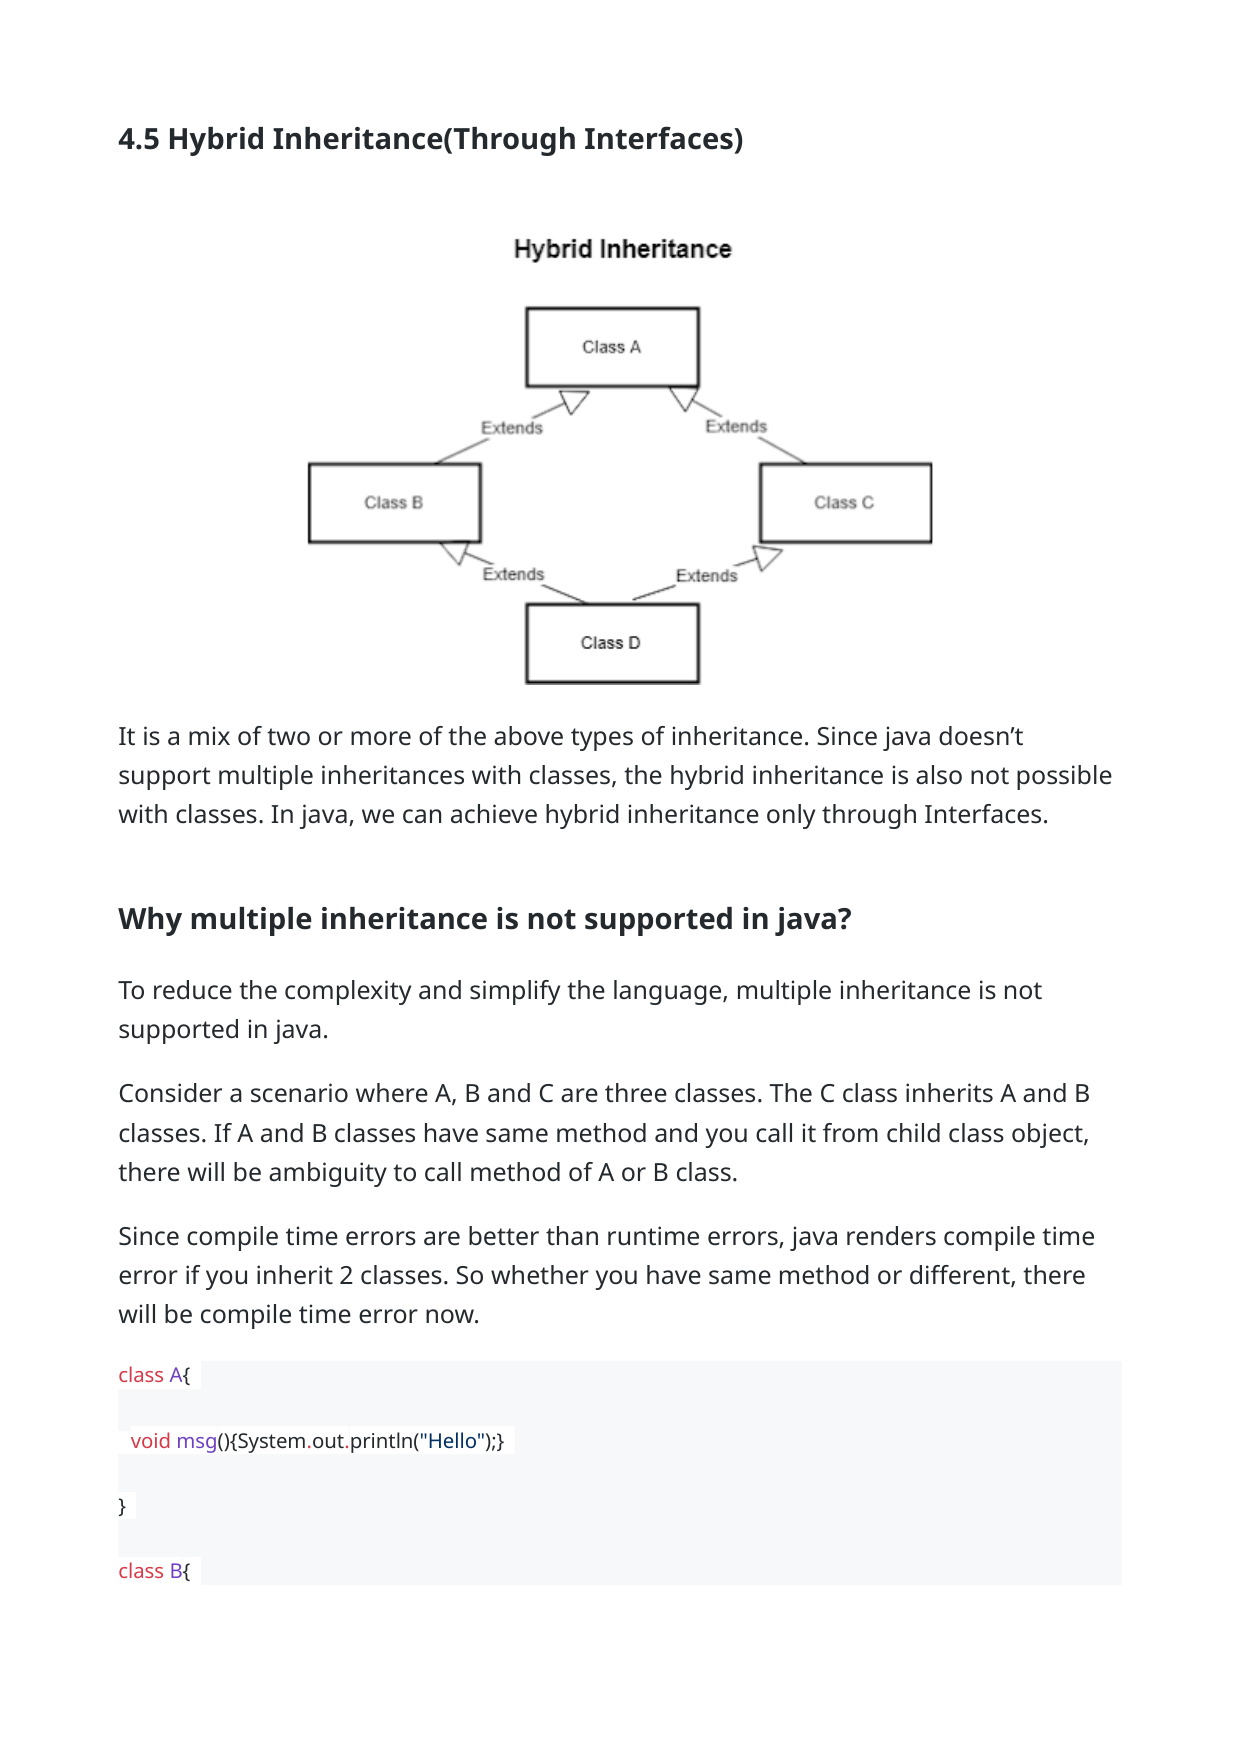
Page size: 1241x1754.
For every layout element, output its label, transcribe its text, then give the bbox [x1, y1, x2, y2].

text It is a mix of two or more of the above types of inheritance. Since java doesn’t support multiple inheritances with classes, the hybrid inheritance is also not possible with classes. In java, we can achieve hybrid inheritance only through Interfaces. [118, 718, 1122, 831]
text } [118, 1492, 1122, 1519]
picture [307, 230, 933, 685]
subtitle Why multiple inheritance is not supported in java? [118, 898, 1122, 938]
text Since compile time errors are better than runtime errors, java renders compile time error if you inherit 2 classes. So whether you have same method or different, there will be compile time error now. [118, 1219, 1122, 1331]
text class A{ [118, 1361, 1122, 1389]
text To reduce the complexity and simplify the language, multiple inheritance is not supported in java. [118, 973, 1122, 1046]
text Consider a scenario where A, B and C are three classes. The C class inherits A and B classes. If A and B classes have same method and you call it from child class object, there will be ambiguity to call method of A or B class. [118, 1076, 1122, 1188]
subtitle 4.5 Hybrid Inheritance(Through Interfaces) [118, 118, 1122, 158]
text class B{ [118, 1557, 1122, 1585]
text void msg(){System.out.println("Hello");} [118, 1426, 1122, 1454]
